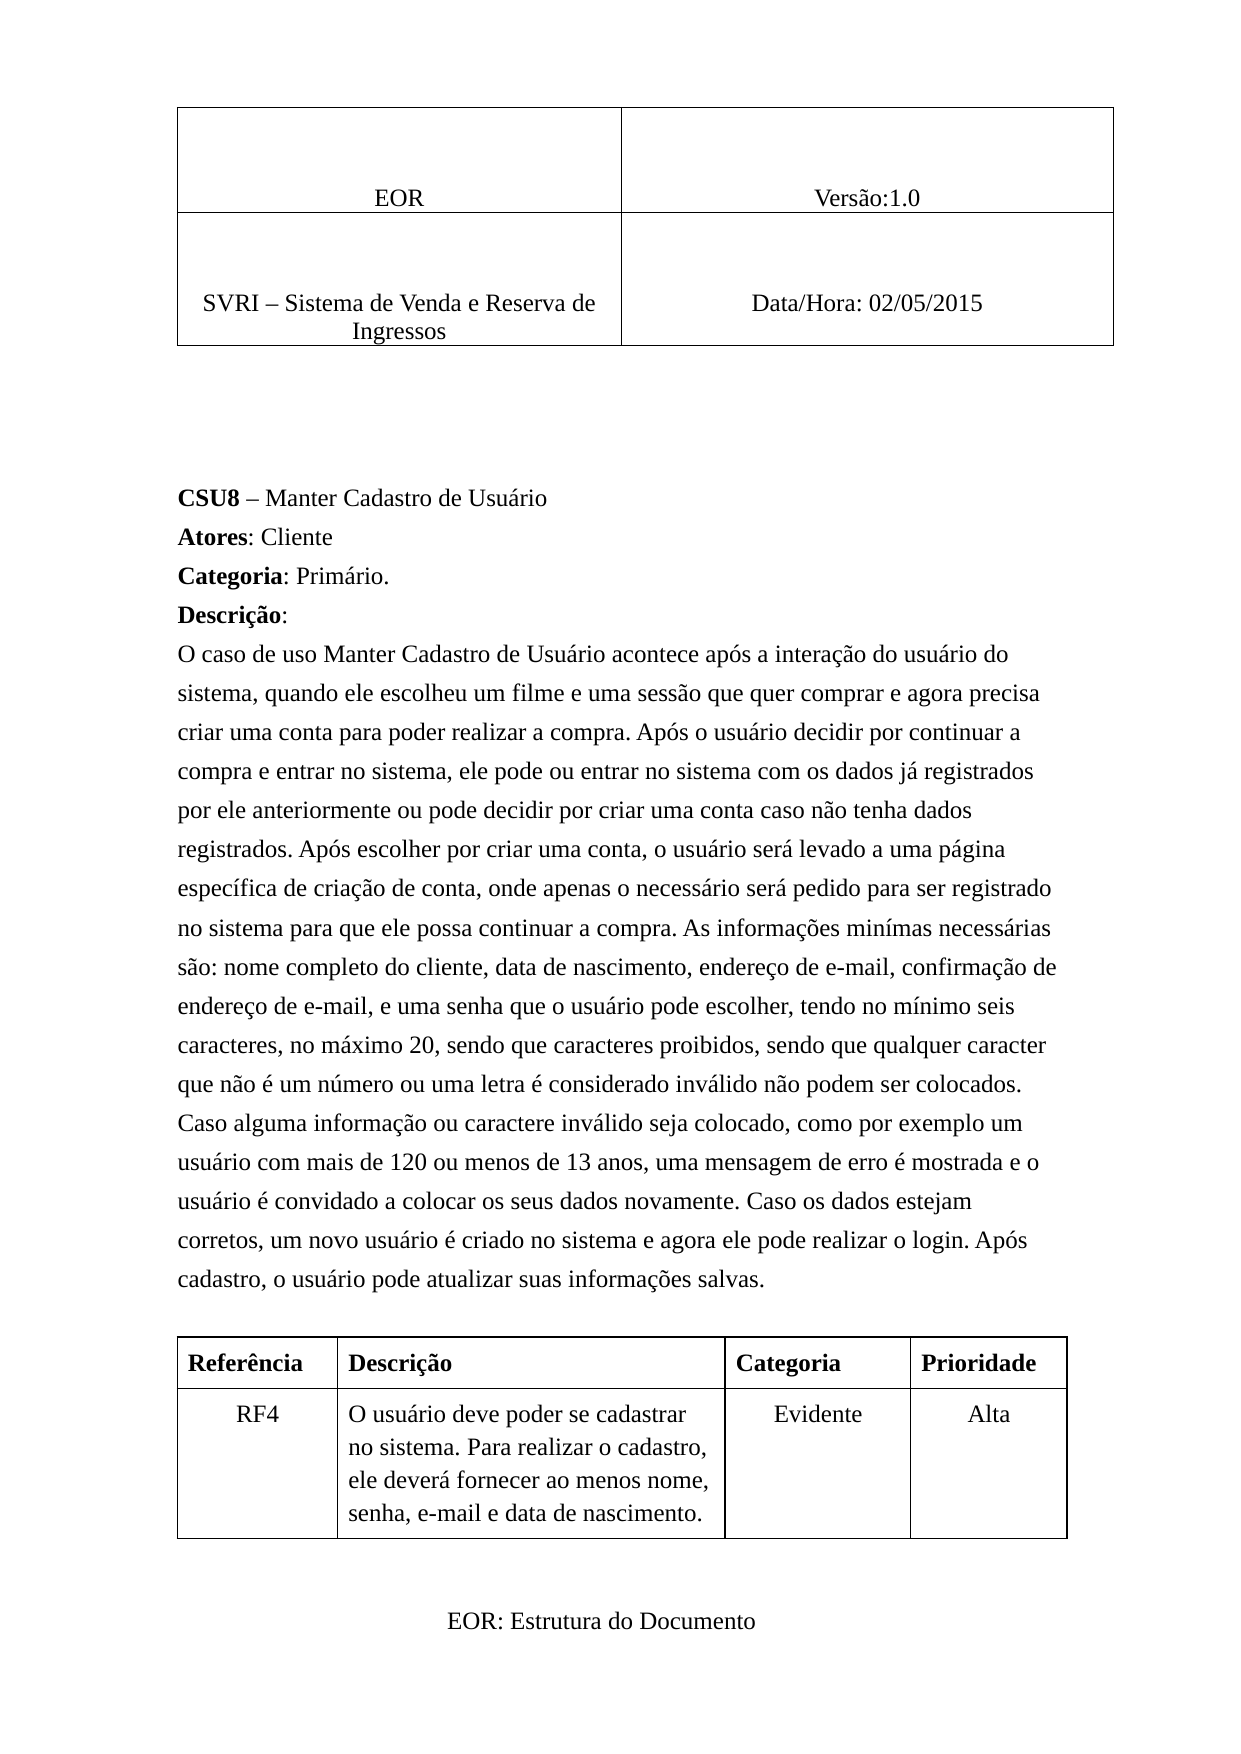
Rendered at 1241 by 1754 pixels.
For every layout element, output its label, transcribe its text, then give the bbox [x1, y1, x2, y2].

text Atores: Cliente [177, 522, 1063, 551]
text CSU8 – Manter Cadastro de Usuário [177, 483, 1063, 512]
table_cell O usuário deve poder se cadastrar no sistema. Para realizar o cadastro, ele deverá fornecer ao menos nome, senha, e-mail e data de nascimento. [338, 1389, 724, 1538]
table_header Categoria [726, 1338, 910, 1387]
text Descrição: [177, 600, 1063, 629]
table_header Descrição [338, 1338, 724, 1387]
table_header Prioridade [911, 1338, 1066, 1387]
text Categoria: Primário. [177, 561, 1063, 590]
table_header Referência [178, 1338, 337, 1387]
table_cell Evidente [726, 1389, 910, 1538]
table_cell RF4 [178, 1389, 337, 1538]
table_cell Alta [911, 1389, 1066, 1538]
text O caso de uso Manter Cadastro de Usuário acontece após a interação do usuário do sistema, quando ele escolheu um filme e uma sessão que quer comprar e agora precisa criar uma conta para poder realizar a compra. Após o usuário decidir por continuar a compra e entrar no sistema, ele pode ou entrar no sistema com os dados já registrados por ele anteriormente ou pode decidir por criar uma conta caso não tenha dados registrados. Após escolher por criar uma conta, o usuário será levado a uma página específica de criação de conta, onde apenas o necessário será pedido para ser registrado no sistema para que ele possa continuar a compra. As informações minímas necessárias são: nome completo do cliente, data de nascimento, endereço de e-mail, confirmação de endereço de e-mail, e uma senha que o usuário pode escolher, tendo no mínimo seis caracteres, no máximo 20, sendo que caracteres proibidos, sendo que qualquer caracter que não é um número ou uma letra é considerado inválido não podem ser colocados. Caso alguma informação ou caractere inválido seja colocado, como por exemplo um usuário com mais de 120 ou menos de 13 anos, uma mensagem de erro é mostrada e o usuário é convidado a colocar os seus dados novamente. Caso os dados estejam corretos, um novo usuário é criado no sistema e agora ele pode realizar o login. Após cadastro, o usuário pode atualizar suas informações salvas. [177, 639, 1063, 1293]
